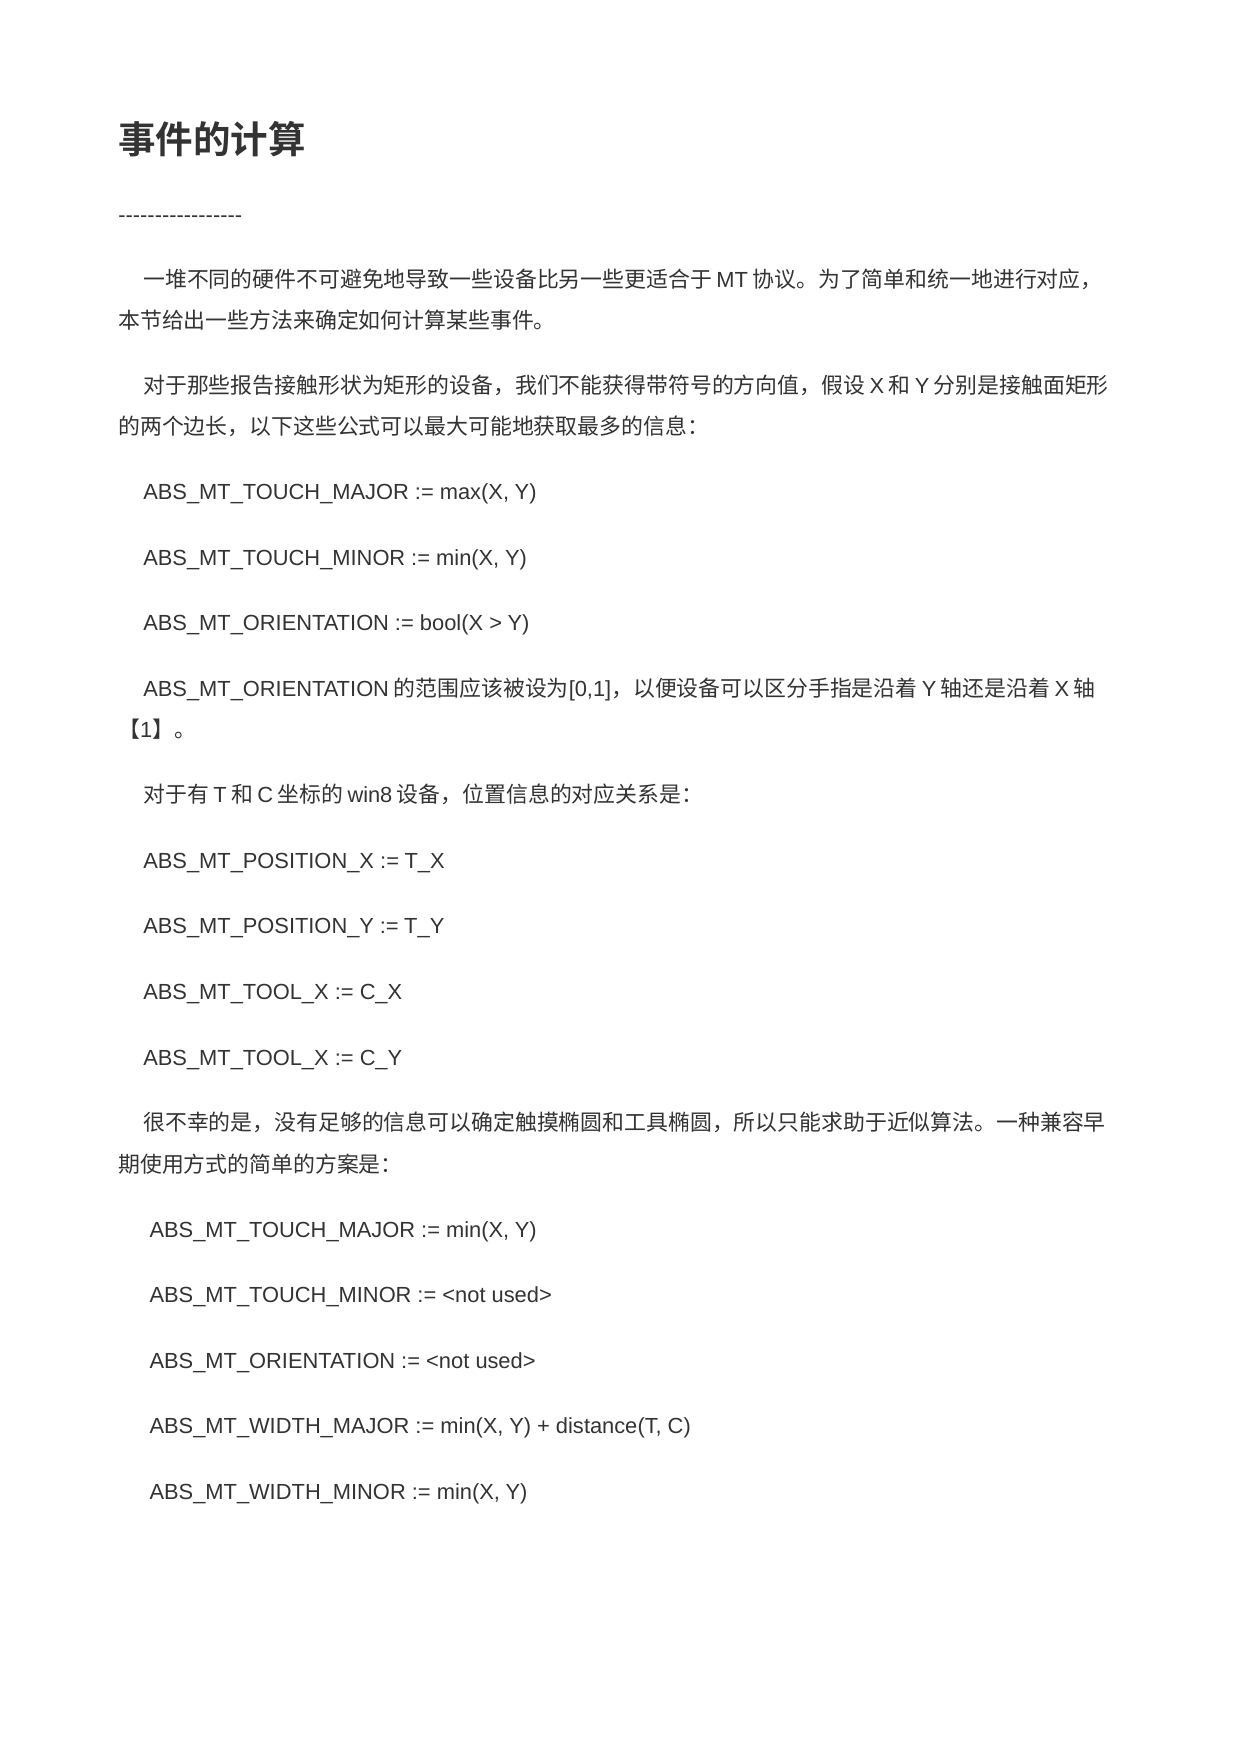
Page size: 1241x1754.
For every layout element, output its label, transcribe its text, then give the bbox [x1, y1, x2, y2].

text ABS_MT_TOOL_X := C_X [118, 964, 1122, 1005]
text ABS_MT_TOOL_X := C_Y [118, 1030, 1122, 1071]
text ABS_MT_WIDTH_MAJOR := min(X, Y) + distance(T, C) [118, 1399, 1122, 1439]
text ABS_MT_TOUCH_MINOR := min(X, Y) [118, 530, 1122, 571]
text 很不幸的是，没有足够的信息可以确定触摸椭圆和工具椭圆，所以只能求助于近似算法。一种兼容早期使用方式的简单的方案是： [118, 1096, 1122, 1177]
text 对于那些报告接触形状为矩形的设备，我们不能获得带符号的方向值，假设X和Y分别是接触面矩形的两个边长，以下这些公式可以最大可能地获取最多的信息： [118, 358, 1122, 439]
text ABS_MT_ORIENTATION的范围应该被设为[0,1]，以便设备可以区分手指是沿着Y轴还是沿着X轴【1】。 [118, 661, 1122, 742]
text ABS_MT_ORIENTATION := <not used> [118, 1333, 1122, 1374]
text ABS_MT_ORIENTATION := bool(X > Y) [118, 596, 1122, 636]
text ABS_MT_TOUCH_MAJOR := max(X, Y) [118, 464, 1122, 505]
text 对于有T和C坐标的win8设备，位置信息的对应关系是： [118, 767, 1122, 808]
text 一堆不同的硬件不可避免地导致一些设备比另一些更适合于MT协议。为了简单和统一地进行对应，本节给出一些方法来确定如何计算某些事件。 [118, 252, 1122, 333]
text ABS_MT_WIDTH_MINOR := min(X, Y) [118, 1464, 1122, 1505]
subtitle 事件的计算 [118, 118, 1122, 161]
text ABS_MT_POSITION_X := T_X [118, 833, 1122, 874]
text ABS_MT_TOUCH_MINOR := <not used> [118, 1267, 1122, 1308]
text ABS_MT_TOUCH_MAJOR := min(X, Y) [118, 1202, 1122, 1242]
text ABS_MT_POSITION_Y := T_Y [118, 899, 1122, 939]
text ----------------- [118, 186, 1122, 227]
